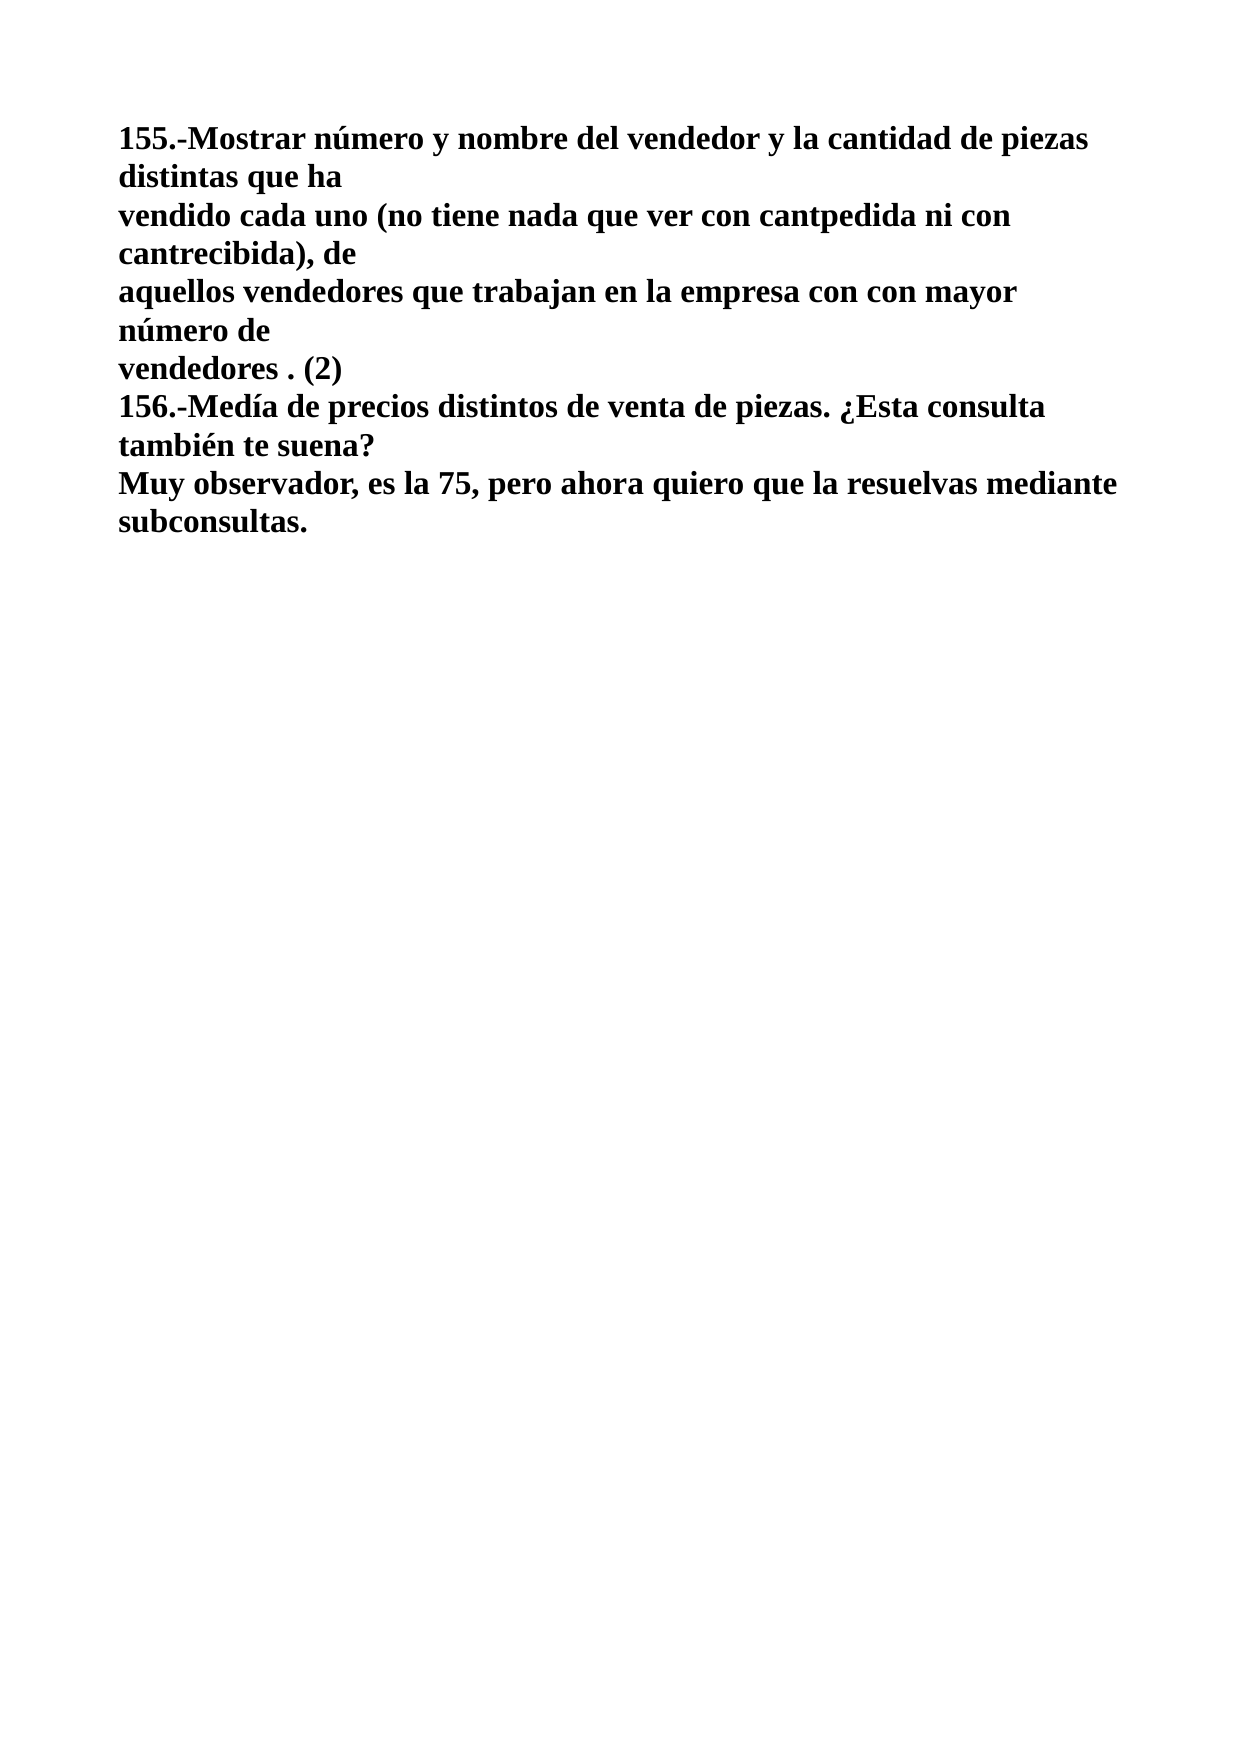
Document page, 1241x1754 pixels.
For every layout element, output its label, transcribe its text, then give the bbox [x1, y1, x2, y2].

text Muy observador, es la 75, pero ahora quiero que la resuelvas mediante subconsultas. [118, 463, 1122, 540]
text aquellos vendedores que trabajan en la empresa con con mayor número de [118, 271, 1122, 348]
text vendido cada uno (no tiene nada que ver con cantpedida ni con cantrecibida), de [118, 195, 1122, 271]
text vendedores . (2) [118, 348, 1122, 386]
text 156.-Medía de precios distintos de venta de piezas. ¿Esta consulta también te suena? [118, 386, 1122, 463]
text 155.-Mostrar número y nombre del vendedor y la cantidad de piezas distintas que ha [118, 118, 1122, 195]
